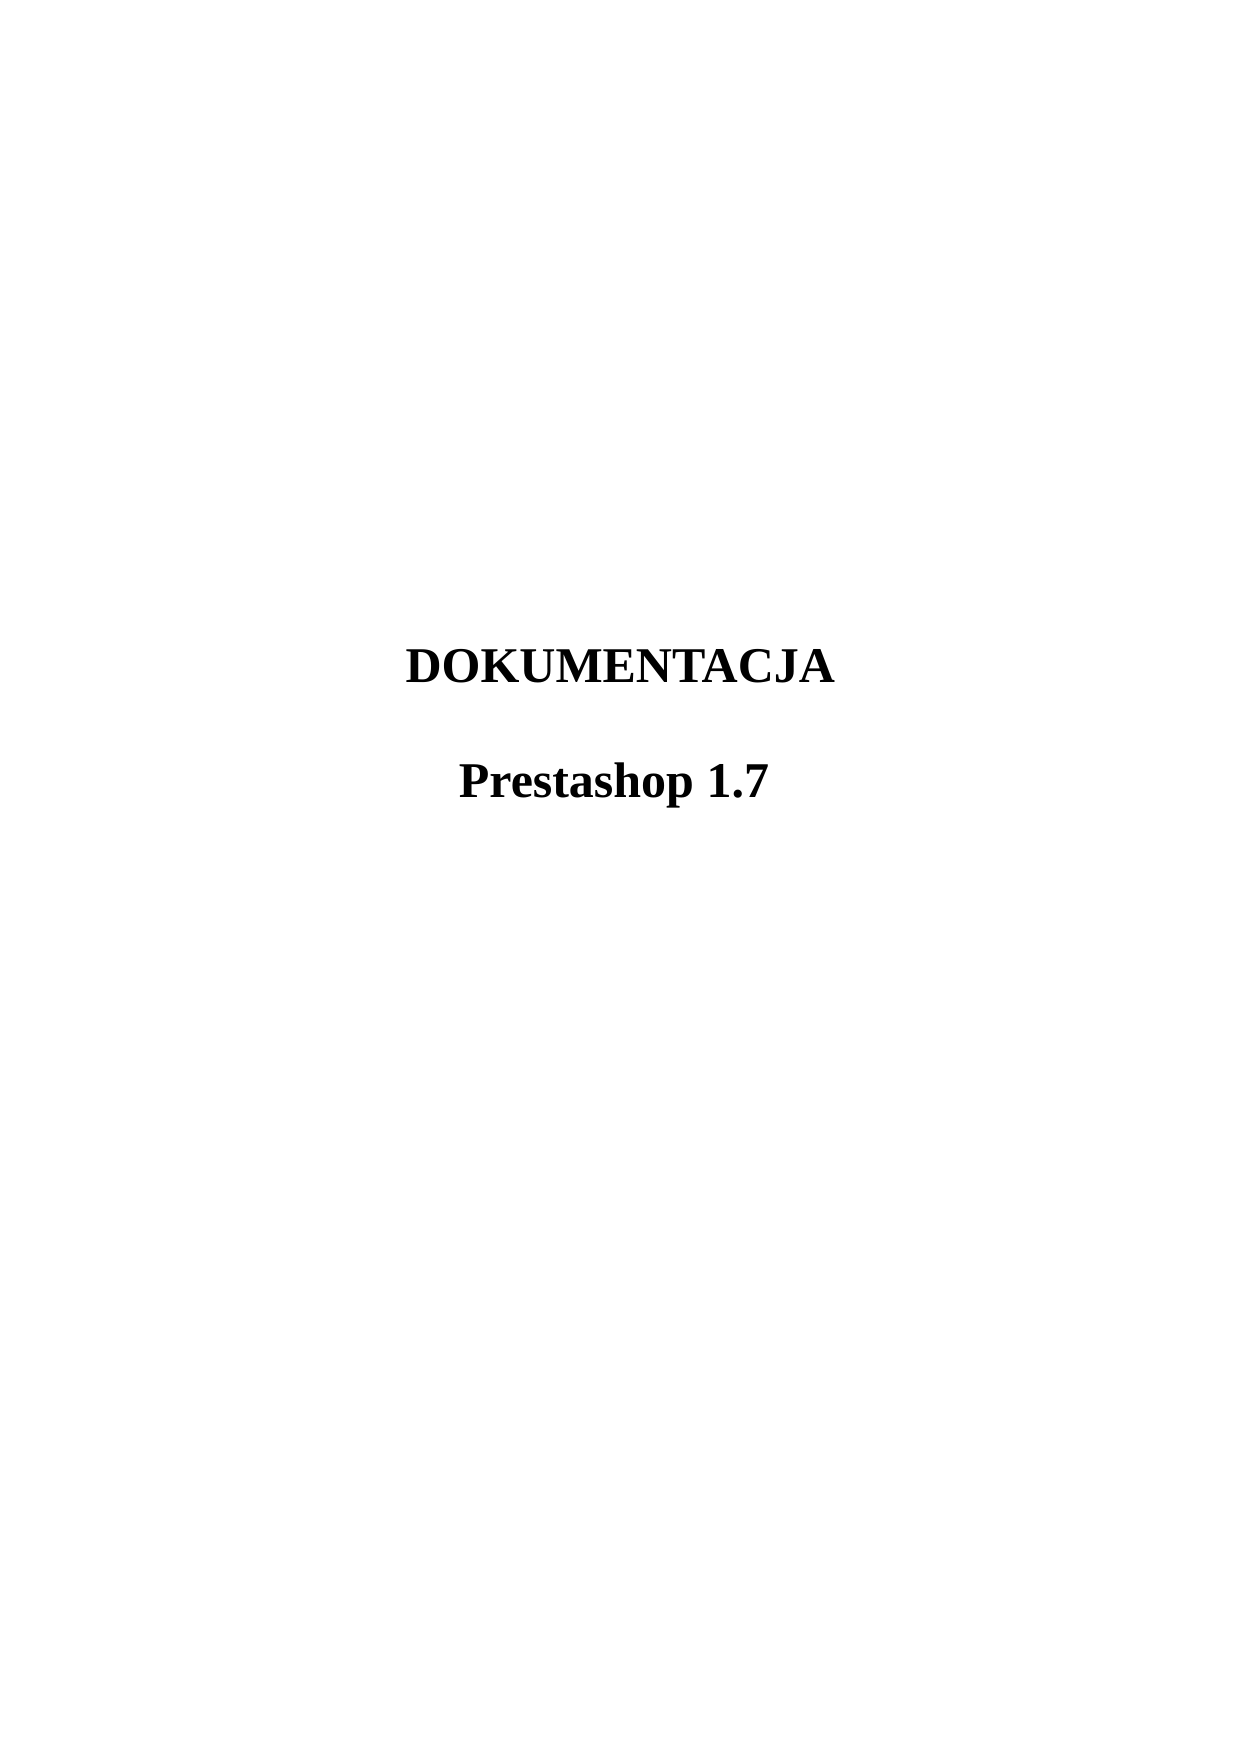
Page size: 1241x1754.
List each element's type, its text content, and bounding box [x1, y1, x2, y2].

text DOKUMENTACJA [118, 636, 1122, 693]
text Prestashop 1.7 [118, 751, 1122, 808]
